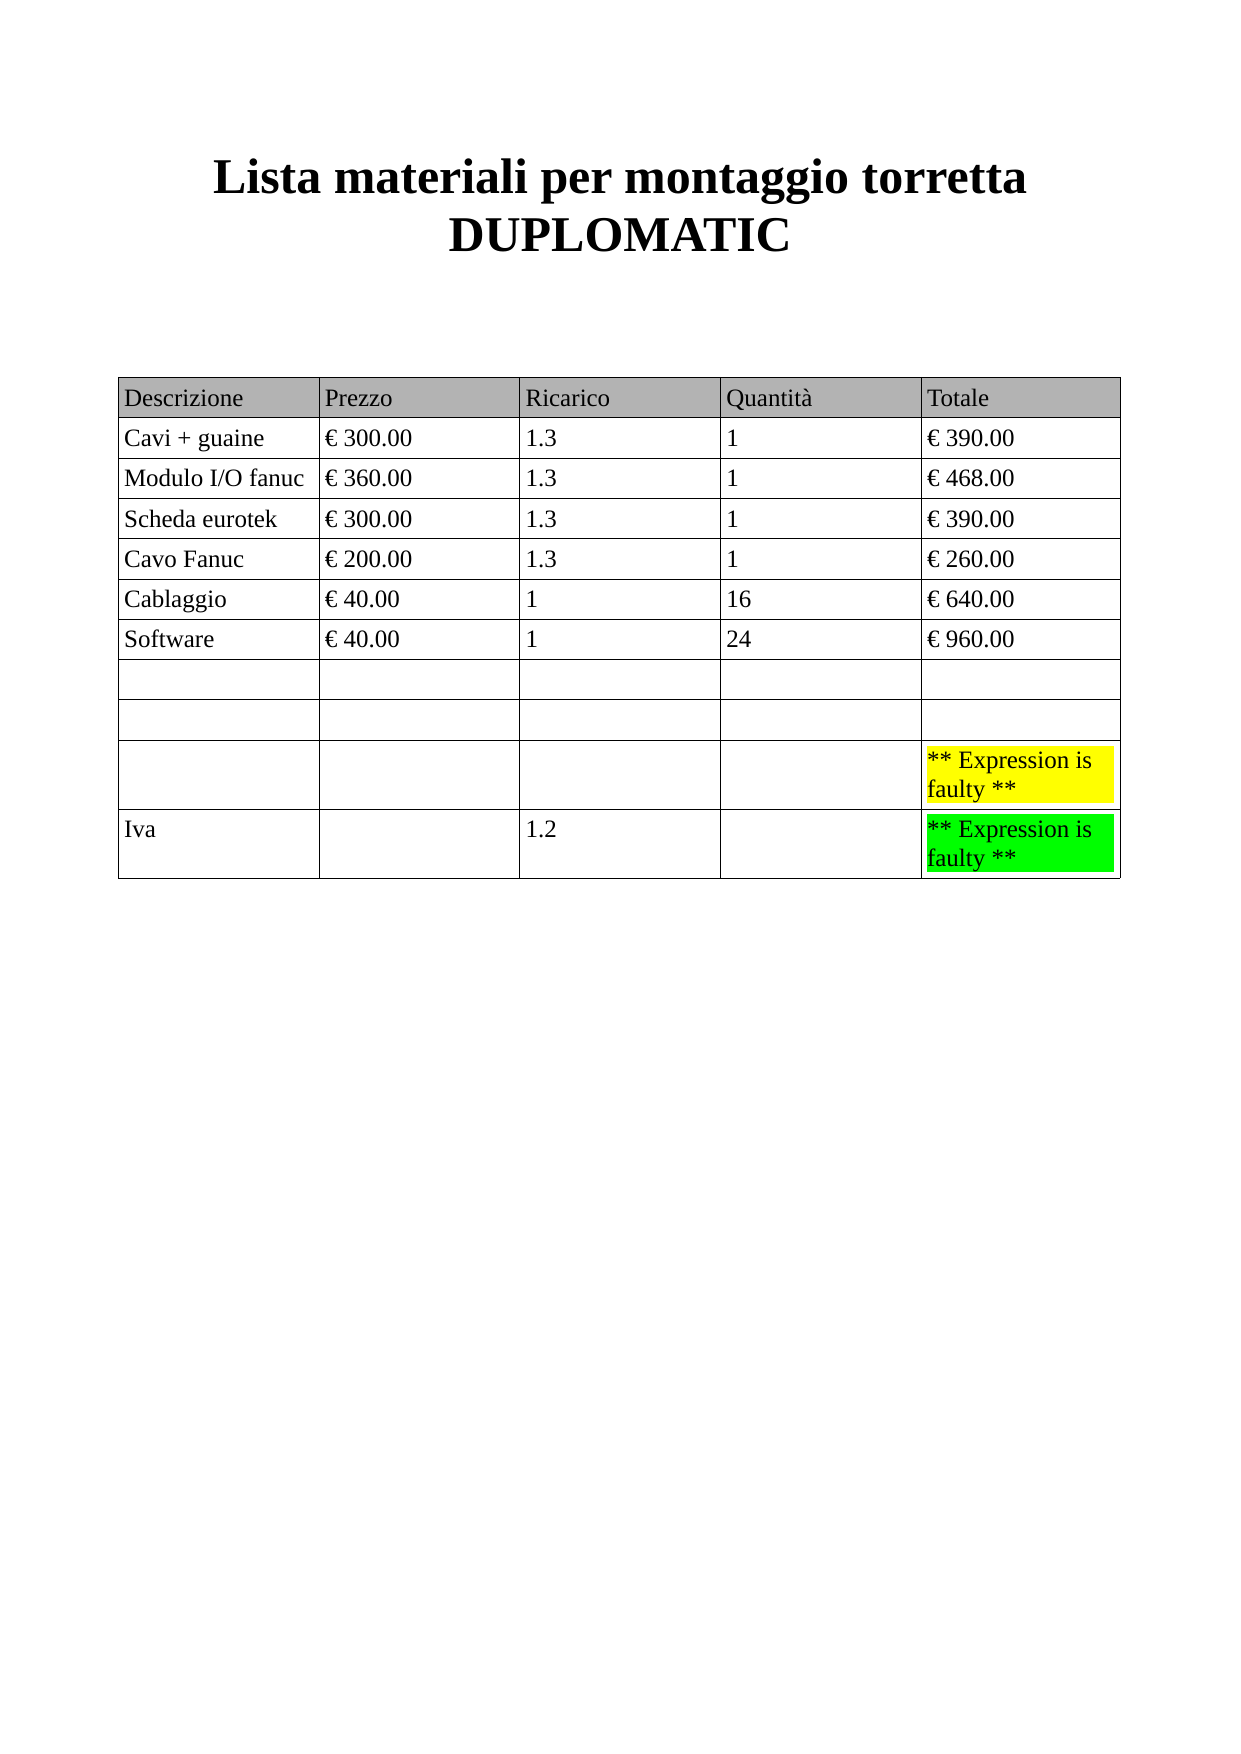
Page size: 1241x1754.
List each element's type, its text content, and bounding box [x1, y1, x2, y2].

table_cell [922, 660, 1120, 699]
table_cell € 300,00 [320, 418, 519, 457]
table_cell 1,3 [520, 418, 720, 457]
table_cell € 640,00 [922, 580, 1120, 619]
table_cell 1 [721, 459, 921, 498]
table_cell 1 [721, 418, 921, 457]
table_cell 1,2 [520, 810, 720, 878]
table_cell [119, 741, 319, 809]
table_cell [721, 810, 921, 878]
table_cell 1,3 [520, 499, 720, 538]
table_cell € 960,00 [922, 620, 1120, 659]
table_cell € 40,00 [320, 620, 519, 659]
table_cell [119, 660, 319, 699]
table_cell 1 [721, 539, 921, 578]
table_cell € 468,00 [922, 459, 1120, 498]
table_cell Cavi + guaine [119, 418, 319, 457]
table_cell [721, 700, 921, 740]
table_cell [520, 700, 720, 740]
table_cell [119, 700, 319, 740]
table_header Ricarico [520, 378, 720, 417]
table_cell Software [119, 620, 319, 659]
table_cell [320, 810, 519, 878]
table_cell Iva [119, 810, 319, 878]
table_cell € 390,00 [922, 499, 1120, 538]
table_header Quantità [721, 378, 921, 417]
table_cell Cavo Fanuc [119, 539, 319, 578]
table_cell [520, 741, 720, 809]
text Lista materiali per montaggio torretta DUPLOMATIC [118, 147, 1122, 262]
table_cell [320, 660, 519, 699]
table_cell 1,3 [520, 459, 720, 498]
table_cell € 3.108,00 [922, 741, 1120, 809]
table_header Prezzo [320, 378, 519, 417]
table_cell 1 [721, 499, 921, 538]
table_cell Cablaggio [119, 580, 319, 619]
table_cell € 200,00 [320, 539, 519, 578]
table_cell [721, 660, 921, 699]
table_cell € 390,00 [922, 418, 1120, 457]
table_cell [320, 700, 519, 740]
table_header Totale [922, 378, 1120, 417]
table_cell [520, 660, 720, 699]
table_cell € 300,00 [320, 499, 519, 538]
table_cell [721, 741, 921, 809]
table_cell 16 [721, 580, 921, 619]
table_cell 1,3 [520, 539, 720, 578]
table_cell Scheda eurotek [119, 499, 319, 538]
table_cell € 260,00 [922, 539, 1120, 578]
table_header Descrizione [119, 378, 319, 417]
table_cell [922, 700, 1120, 740]
table_cell 1 [520, 620, 720, 659]
table_cell 24 [721, 620, 921, 659]
table_cell Modulo I/O fanuc [119, 459, 319, 498]
table_cell € 40,00 [320, 580, 519, 619]
table_cell € 3.729,60 [922, 810, 1120, 878]
table_cell [320, 741, 519, 809]
table_cell € 360,00 [320, 459, 519, 498]
table_cell 1 [520, 580, 720, 619]
